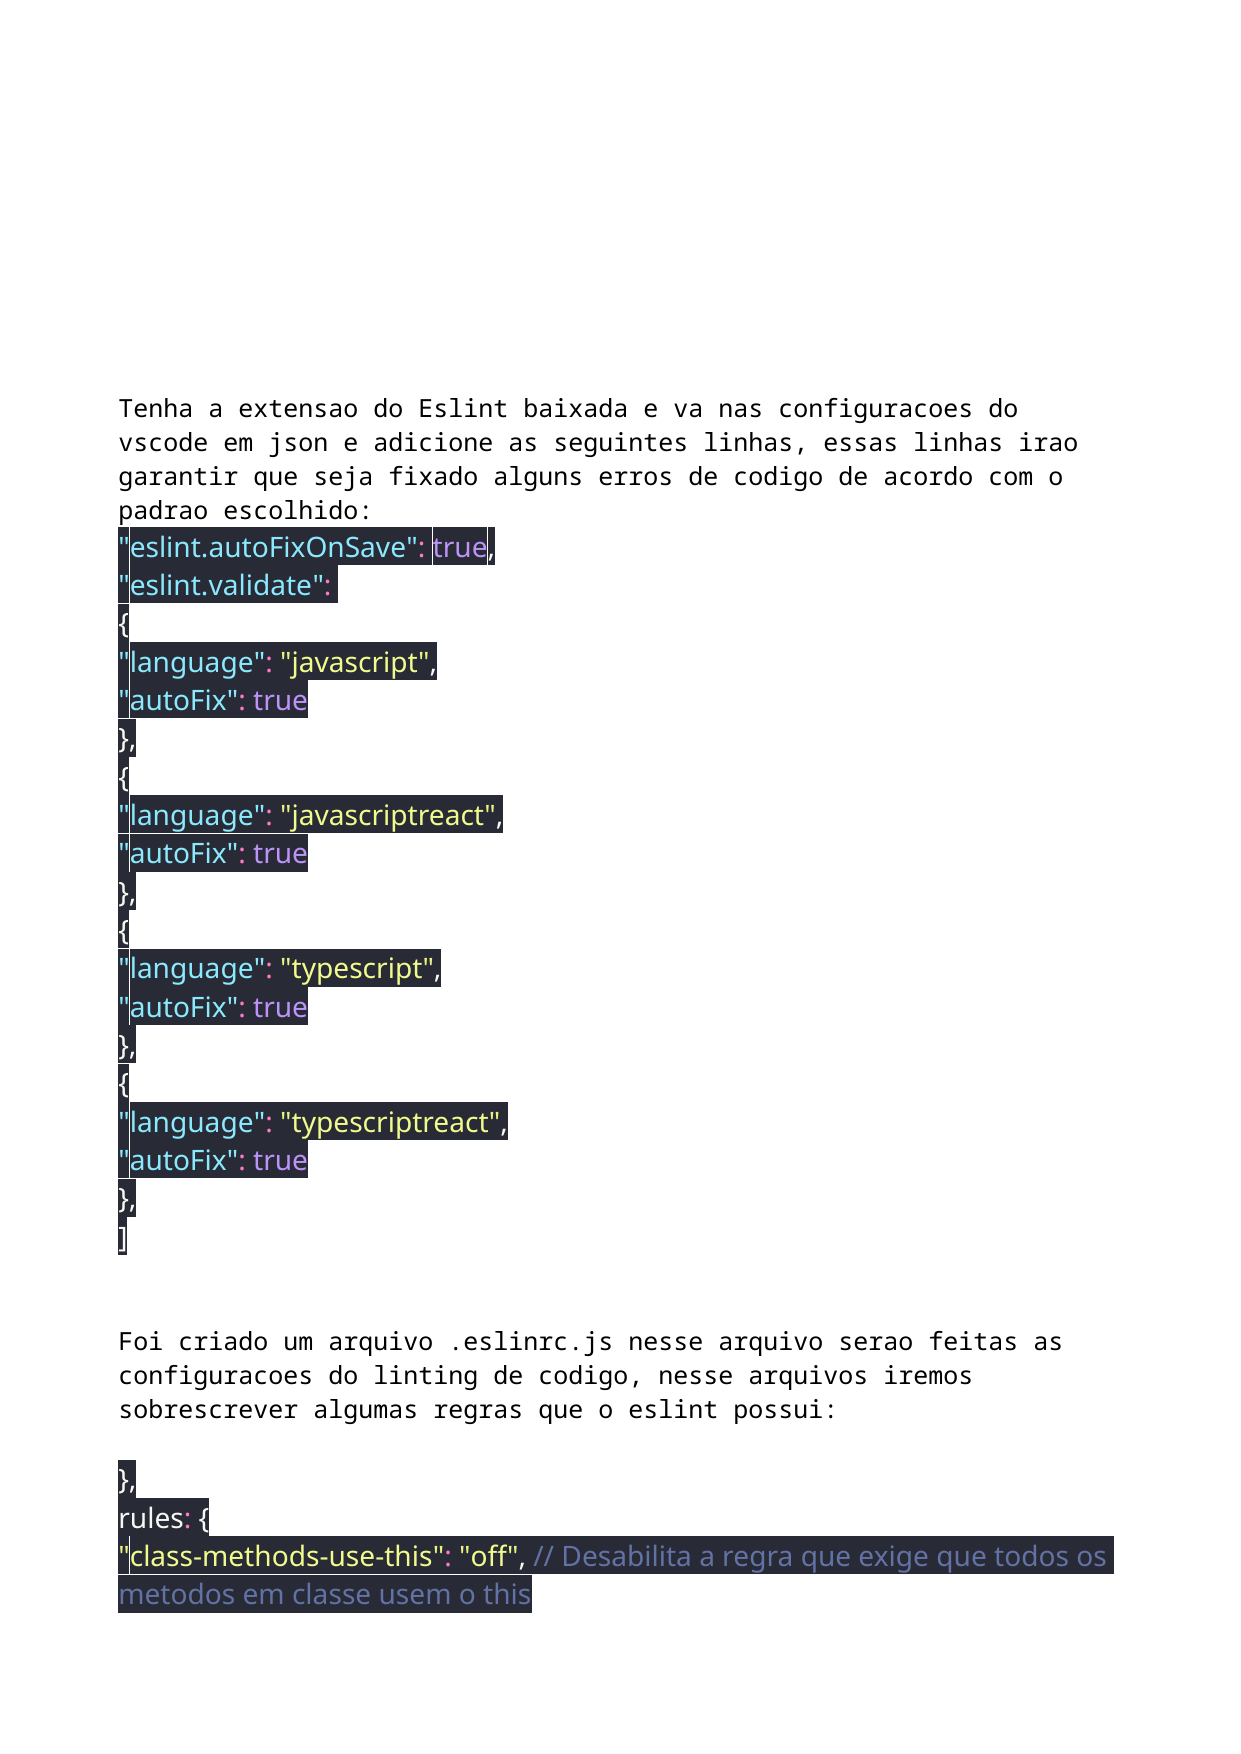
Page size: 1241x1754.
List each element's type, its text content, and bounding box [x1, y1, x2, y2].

text { [118, 910, 1122, 948]
text "language": "javascript", [118, 642, 1122, 680]
text { [118, 1063, 1122, 1102]
text }, [118, 872, 1122, 910]
text Foi criado um arquivo .eslinrc.js nesse arquivo serao feitas as configuracoes do linting de codigo, nesse arquivos iremos sobrescrever algumas regras que o eslint possui: [118, 1323, 1122, 1426]
text "language": "typescript", [118, 948, 1122, 987]
text }, [118, 1178, 1122, 1217]
text rules: { [118, 1498, 1122, 1536]
text }, [118, 1025, 1122, 1063]
text { [118, 603, 1122, 642]
text "autoFix": true [118, 680, 1122, 718]
text "autoFix": true [118, 1140, 1122, 1178]
text }, [118, 718, 1122, 757]
text "autoFix": true [118, 833, 1122, 872]
text "eslint.validate": [118, 565, 1122, 603]
text ] [118, 1217, 1122, 1255]
text "eslint.autoFixOnSave": true, [118, 527, 1122, 565]
text "language": "typescriptreact", [118, 1102, 1122, 1140]
text }, [118, 1459, 1122, 1498]
text "class-methods-use-this": "off", // Desabilita a regra que exige que todos os metodos em classe usem o this [118, 1536, 1122, 1613]
text "autoFix": true [118, 987, 1122, 1025]
text Tenha a extensao do Eslint baixada e va nas configuracoes do vscode em json e adicione as seguintes linhas, essas linhas irao garantir que seja fixado alguns erros de codigo de acordo com o padrao escolhido: [118, 391, 1122, 527]
text { [118, 757, 1122, 795]
text "language": "javascriptreact", [118, 795, 1122, 833]
